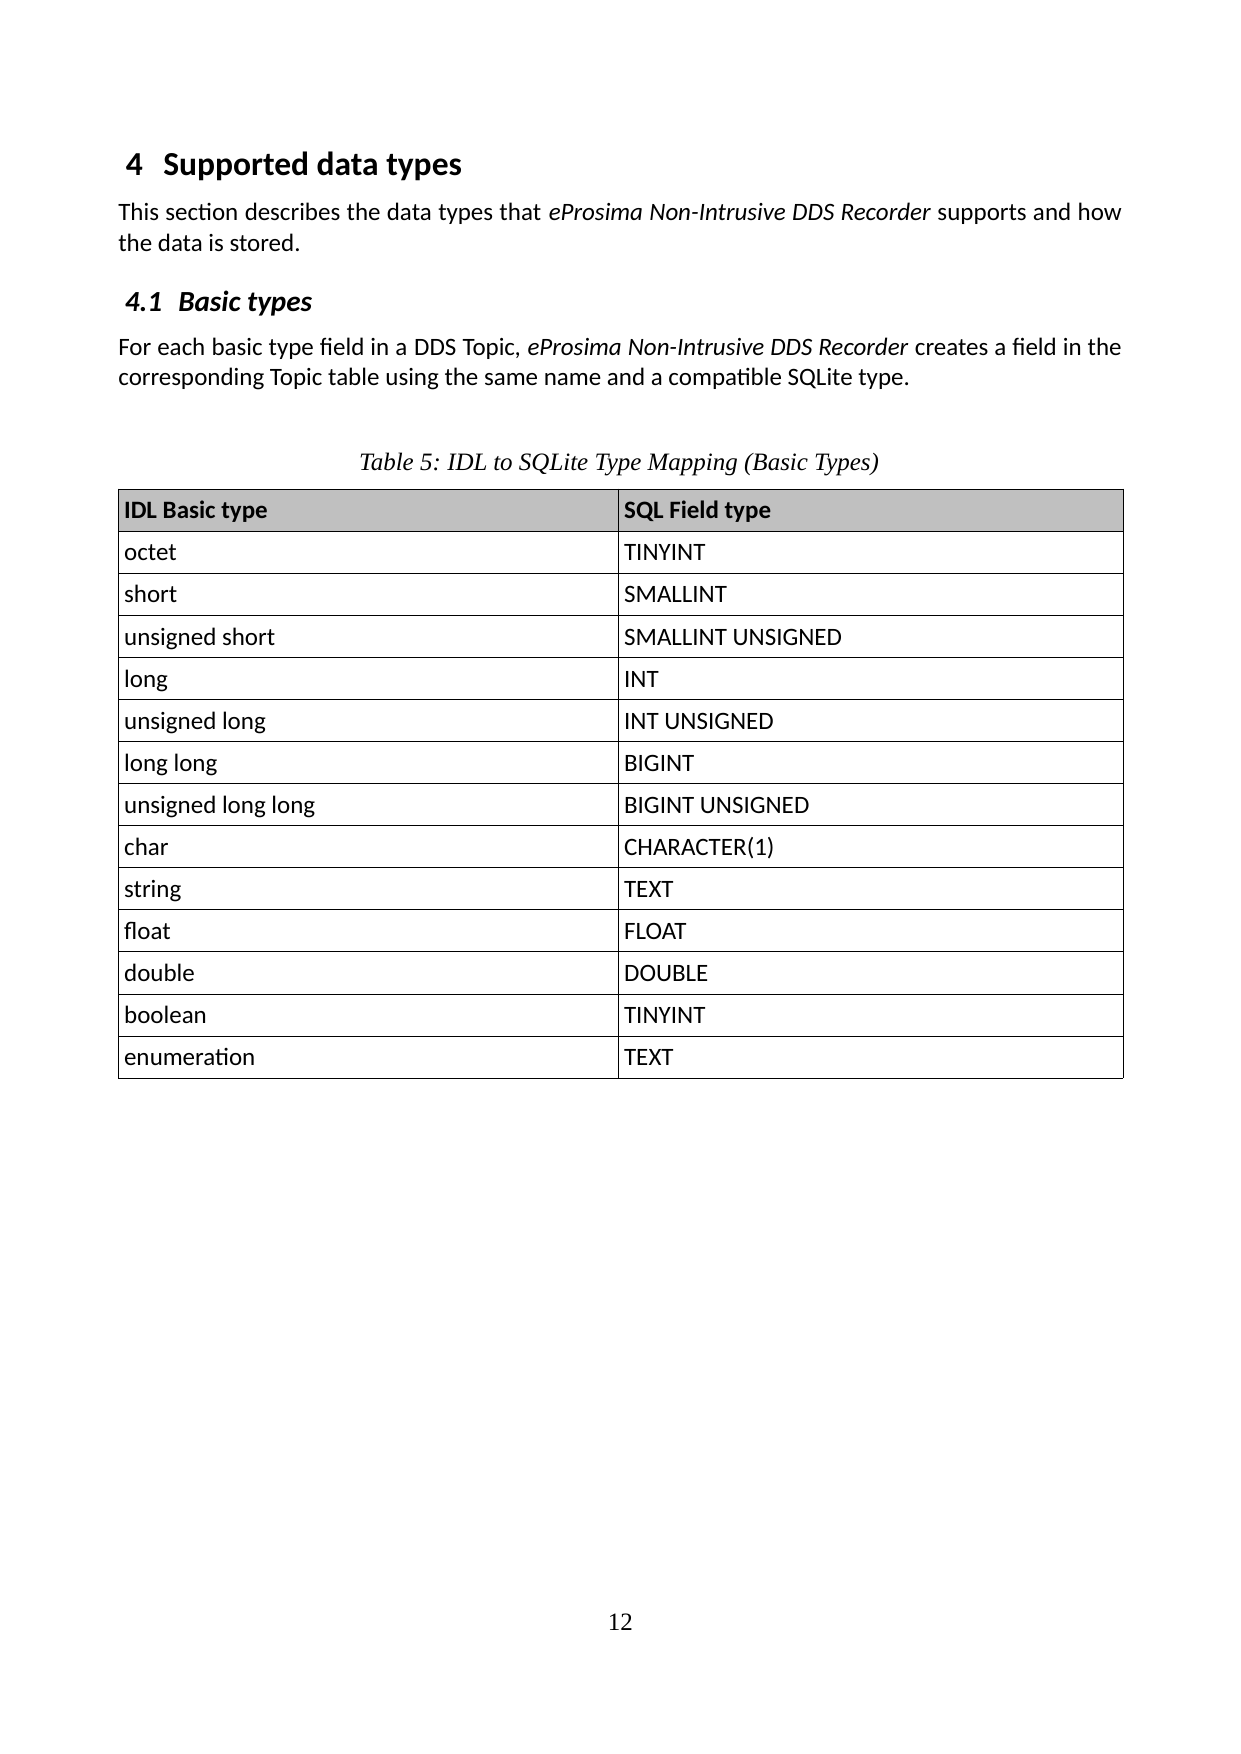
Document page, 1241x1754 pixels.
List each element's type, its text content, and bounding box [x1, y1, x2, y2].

table_header IDL Basic type [119, 490, 618, 531]
table_cell TEXT [619, 1037, 1123, 1078]
subtitle Supported data types [118, 143, 1122, 184]
table_cell CHARACTER(1) [619, 826, 1123, 867]
table_cell FLOAT [619, 910, 1123, 951]
table_cell double [119, 952, 618, 993]
text For each basic type field in a DDS Topic, eProsima Non-Intrusive DDS Recorder creates a field in the corresponding Topic table using the same name and a compatible SQLite type. [118, 331, 1122, 392]
table_cell SMALLINT UNSIGNED [619, 616, 1123, 657]
table_cell octet [119, 532, 618, 573]
table_cell string [119, 868, 618, 909]
table_cell INT UNSIGNED [619, 700, 1123, 741]
table_cell unsigned short [119, 616, 618, 657]
subtitle Basic types [118, 283, 1122, 318]
table_cell long [119, 658, 618, 699]
table_header SQL Field type [619, 490, 1123, 531]
table_cell SMALLINT [619, 574, 1123, 615]
table_cell unsigned long [119, 700, 618, 741]
text This section describes the data types that eProsima Non-Intrusive DDS Recorder supports and how the data is stored. [118, 197, 1122, 258]
table_cell char [119, 826, 618, 867]
table_cell DOUBLE [619, 952, 1123, 993]
table_cell enumeration [119, 1037, 618, 1078]
table_cell long long [119, 742, 618, 783]
table_cell BIGINT UNSIGNED [619, 784, 1123, 825]
text Table 5: IDL to SQLite Type Mapping (Basic Types) [118, 447, 1122, 476]
table_cell float [119, 910, 618, 951]
table_cell TEXT [619, 868, 1123, 909]
table_cell TINYINT [619, 532, 1123, 573]
table_cell boolean [119, 995, 618, 1036]
table_cell unsigned long long [119, 784, 618, 825]
table_cell INT [619, 658, 1123, 699]
table_cell short [119, 574, 618, 615]
table_cell BIGINT [619, 742, 1123, 783]
table_cell TINYINT [619, 995, 1123, 1036]
